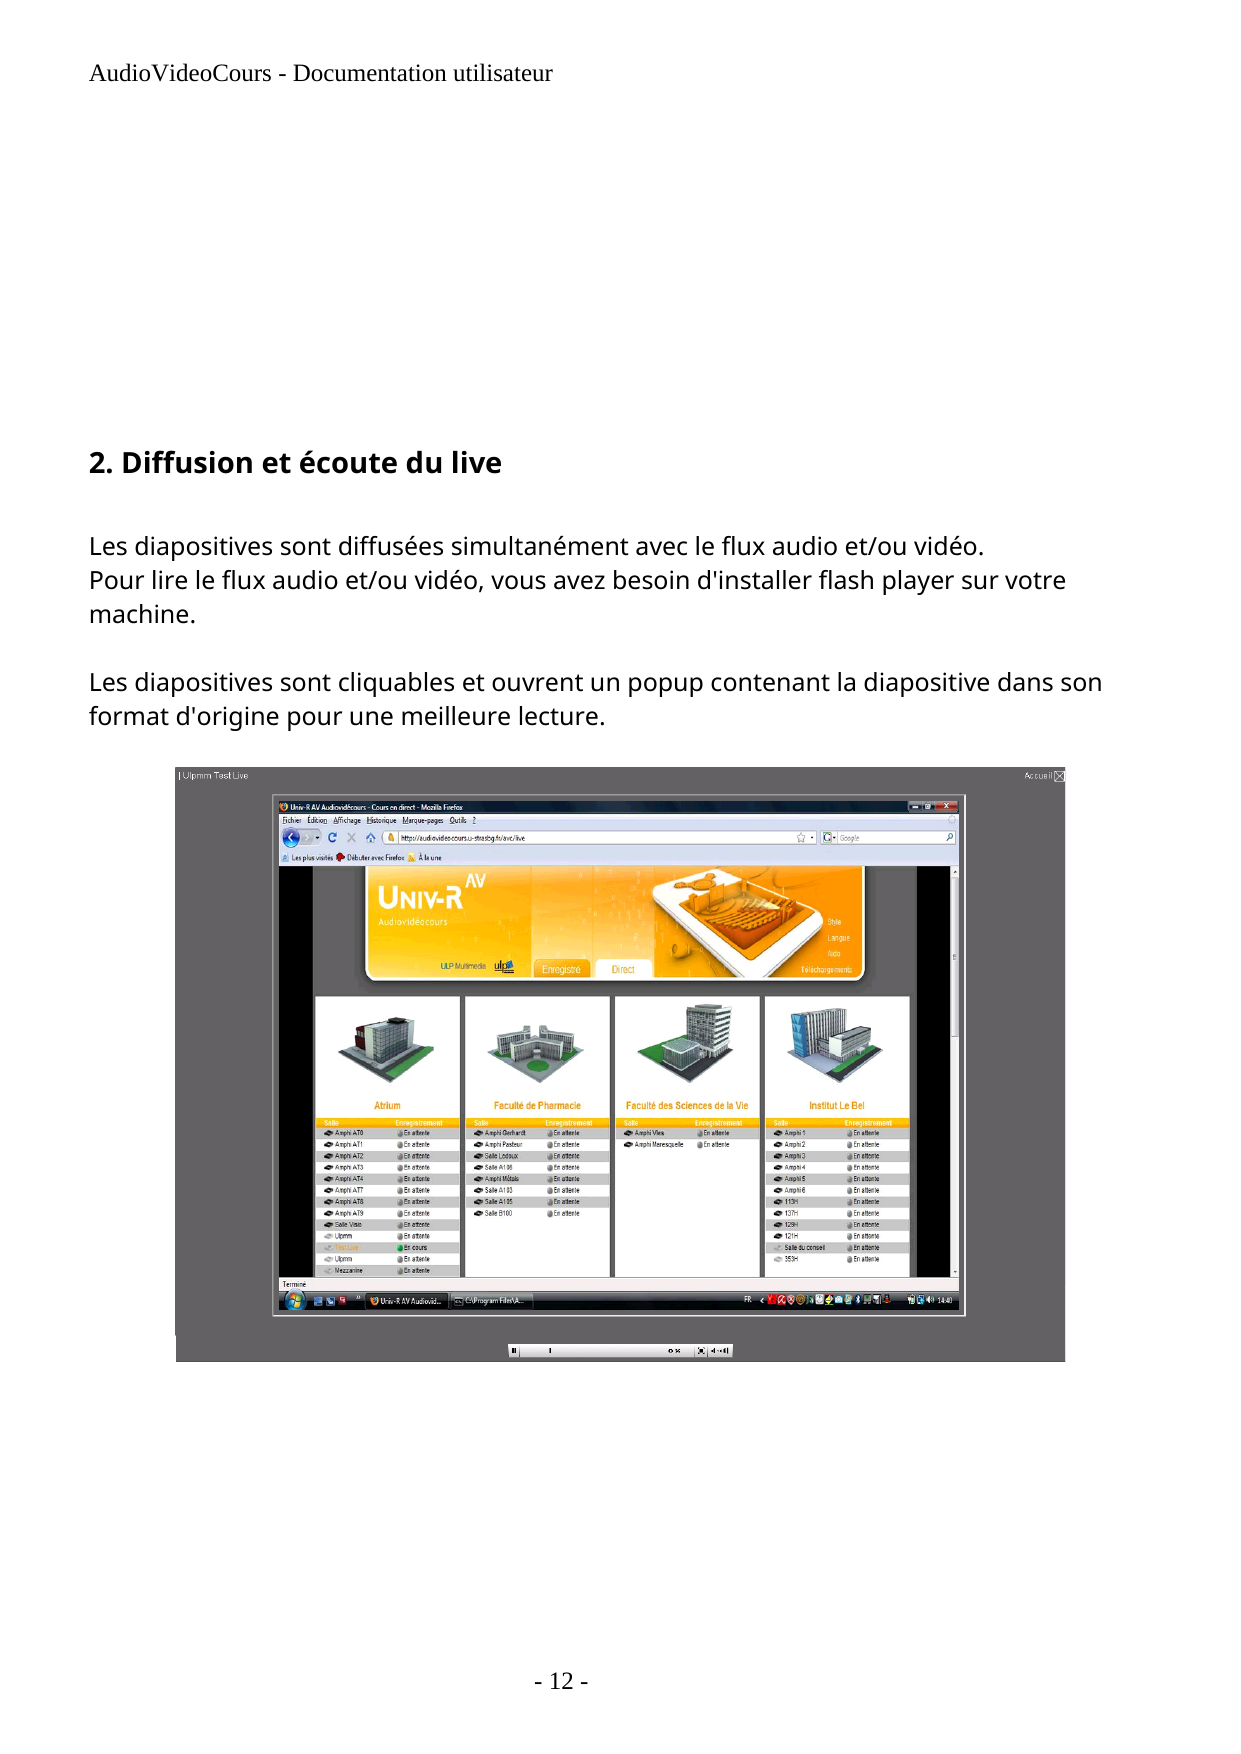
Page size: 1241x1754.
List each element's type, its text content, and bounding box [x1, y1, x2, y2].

text Les diapositives sont cliquables et ouvrent un popup contenant la diapositive dans son format d'origine pour une meilleure lecture. [88, 665, 1152, 733]
text Pour lire le flux audio et/ou vidéo, vous avez besoin d'installer flash player sur votre machine. [88, 563, 1152, 631]
subtitle 2. Diffusion et écoute du live [88, 443, 1152, 482]
picture [175, 767, 1066, 1362]
text Les diapositives sont diffusées simultanément avec le flux audio et/ou vidéo. [88, 529, 1152, 563]
